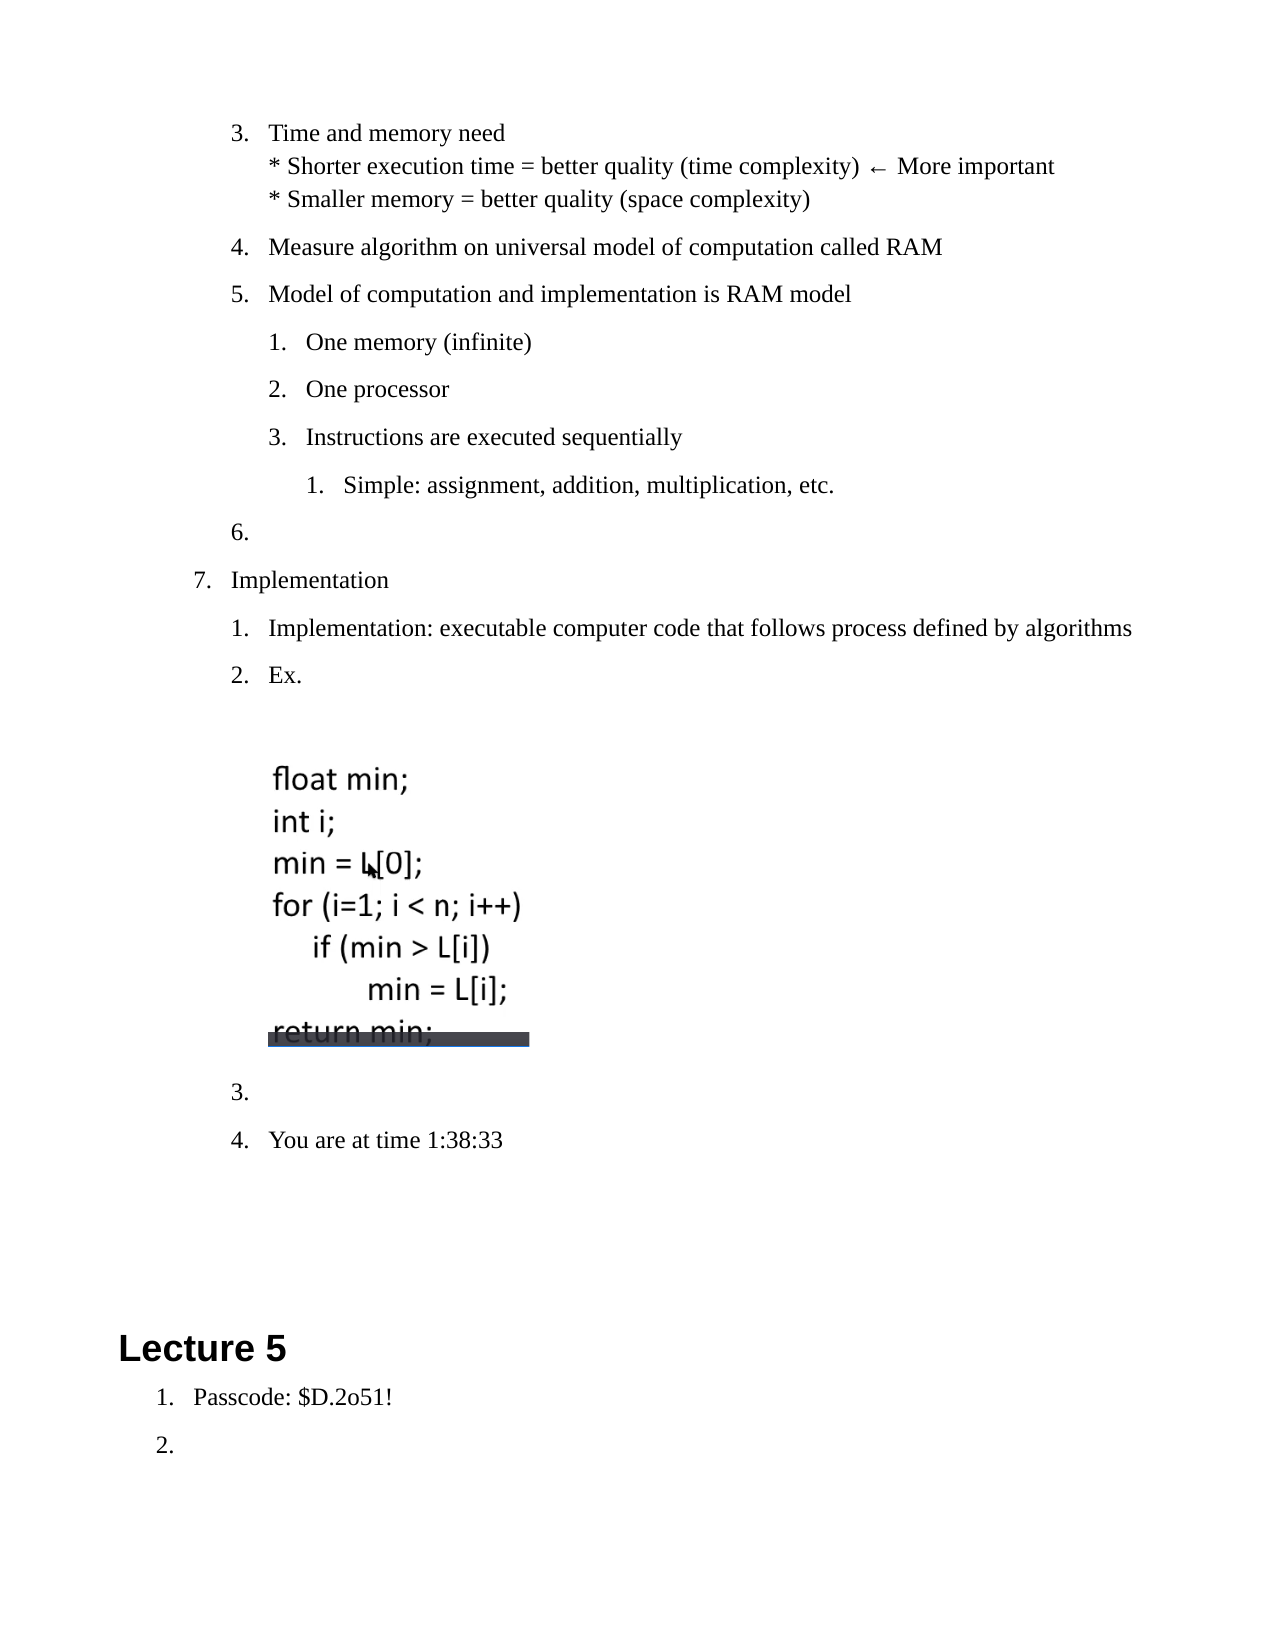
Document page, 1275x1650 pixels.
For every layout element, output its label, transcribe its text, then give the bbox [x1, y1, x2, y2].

list Passcode: $D.2o51! [156, 1382, 1157, 1411]
list Model of computation and implementation is RAM model [231, 279, 1157, 308]
list One memory (infinite) [268, 327, 1157, 356]
list Simple: assignment, addition, multiplication, etc. [306, 470, 1157, 498]
list Ex. [231, 660, 1157, 689]
list Measure algorithm on universal model of computation called RAM [231, 232, 1157, 261]
list You are at time 1:38:33 [231, 1125, 1157, 1187]
list Implementation: executable computer code that follows process defined by algorithms [231, 613, 1157, 641]
list Time and memory need * Shorter execution time = better quality (time complexity) ← More important * Smaller memory = better quality (space complexity) [231, 118, 1157, 213]
picture [268, 755, 530, 1047]
list Instructions are executed sequentially [268, 422, 1157, 451]
list One processor [268, 374, 1157, 403]
list Implementation [193, 565, 1157, 594]
subtitle Lecture 5 [118, 1326, 1157, 1369]
